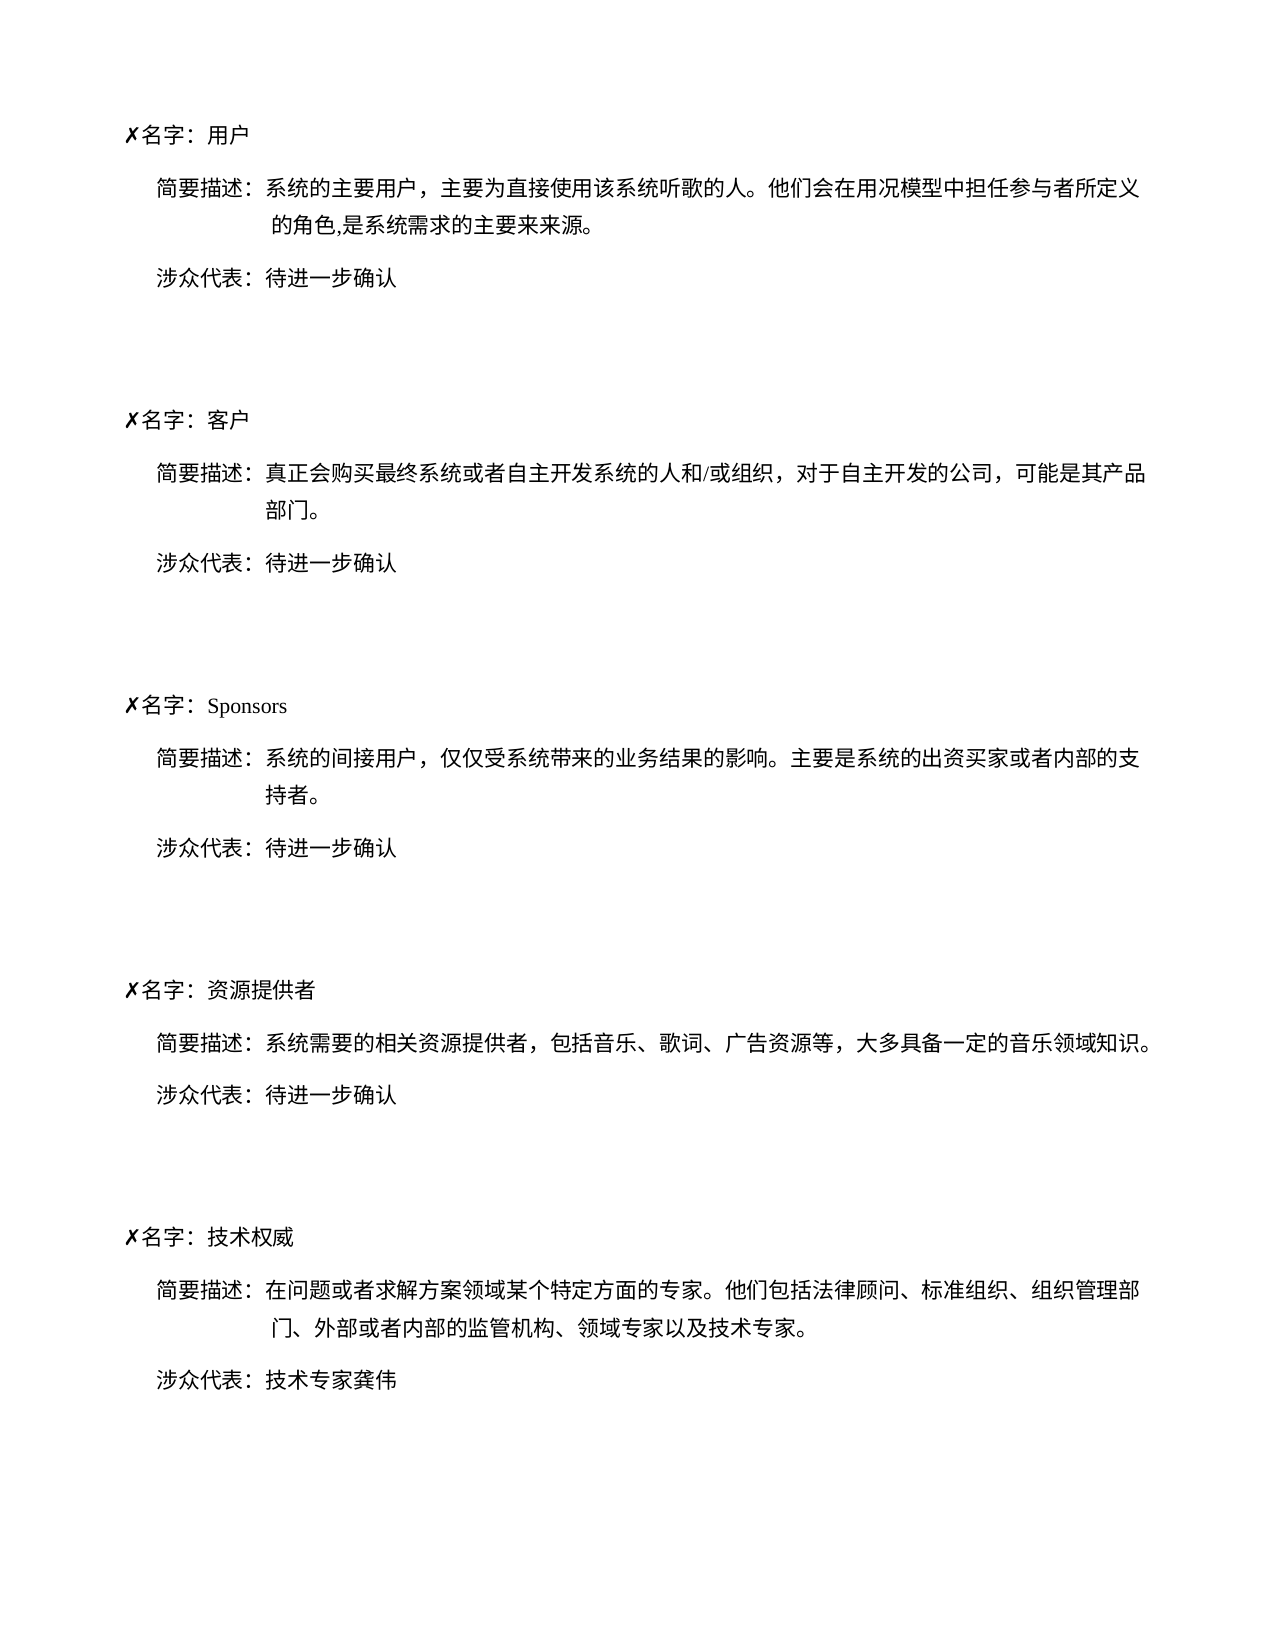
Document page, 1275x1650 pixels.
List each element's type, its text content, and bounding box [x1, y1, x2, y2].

text ✗名字：客户 [112, 403, 1156, 435]
text 简要描述：在问题或者求解方案领域某个特定方面的专家。他们包括法律顾问、标准组织、组织管理部 门、外部或者内部的监管机构、领域专家以及技术专家。 [112, 1273, 1156, 1342]
text 简要描述：系统的主要用户，主要为直接使用该系统听歌的人。他们会在用况模型中担任参与者所定义 的角色,是系统需求的主要来来源。 [112, 171, 1156, 240]
text 涉众代表：待进一步确认 [112, 1078, 1156, 1110]
text 涉众代表：待进一步确认 [112, 831, 1156, 863]
text ✗名字：技术权威 [112, 1220, 1156, 1252]
text ✗名字：资源提供者 [112, 973, 1156, 1005]
text 涉众代表：待进一步确认 [112, 261, 1156, 293]
text 涉众代表：待进一步确认 [112, 546, 1156, 578]
text ✗名字：Sponsors [112, 688, 1156, 720]
text 简要描述：系统需要的相关资源提供者，包括音乐、歌词、广告资源等，大多具备一定的音乐领域知识。 [112, 1026, 1156, 1057]
text ✗名字：用户 [112, 118, 1156, 150]
text 涉众代表：技术专家龚伟 [112, 1363, 1156, 1395]
text 简要描述：系统的间接用户，仅仅受系统带来的业务结果的影响。主要是系统的出资买家或者内部的支 持者。 [112, 741, 1156, 810]
text 简要描述：真正会购买最终系统或者自主开发系统的人和/或组织，对于自主开发的公司，可能是其产品 部门。 [112, 456, 1156, 525]
